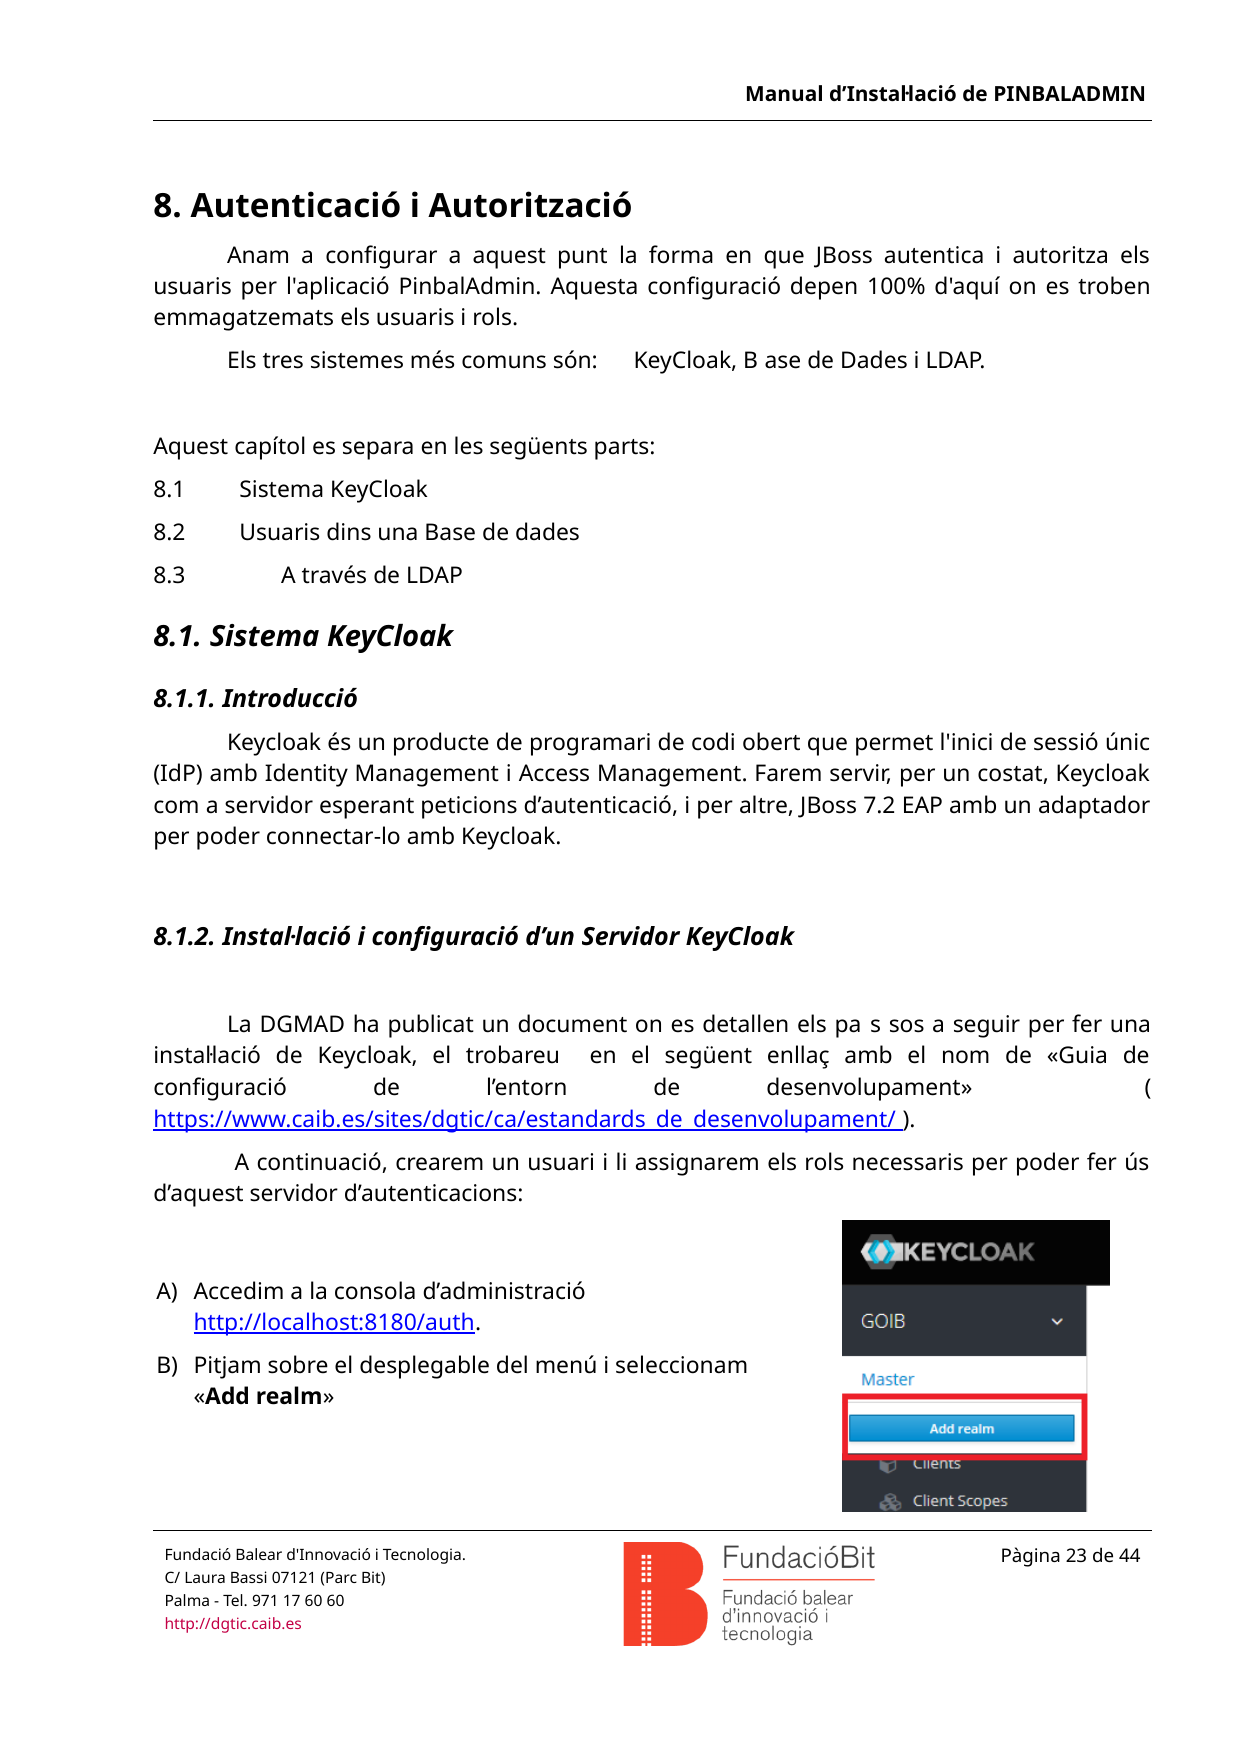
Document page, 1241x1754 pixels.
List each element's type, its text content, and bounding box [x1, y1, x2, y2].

text La DGMAD ha publicat un document on es detallen els pa s sos a seguir per fer una instal·lació de Keycloak, el trobareu en el següent enllaç amb el nom de «Guia de configuració de l’entorn de desenvolupament» ( https://www.caib.es/sites/dgtic/ca/estandards_de_desenvolupament/ ). [153, 1008, 1152, 1134]
table_header [766, 1220, 1152, 1523]
picture [842, 1220, 1110, 1512]
picture [623, 1542, 875, 1646]
subtitle Instal·lació i configuració d’un Servidor KeyCloak [153, 919, 1152, 953]
text A continuació, crearem un usuari i li assignarem els rols necessaris per poder fer ús d’aquest servidor d’autenticacions: [153, 1146, 1152, 1208]
subtitle Introducció [153, 680, 1152, 714]
subtitle Sistema KeyCloak [153, 616, 1152, 655]
text 8.3 A través de LDAP [153, 559, 1152, 591]
text Aquest capítol es separa en les següents parts: [153, 430, 1152, 461]
text 8.1 Sistema KeyCloak [153, 473, 1152, 504]
text Els tres sistemes més comuns són: KeyCloak, B ase de Dades i LDAP. [153, 344, 1152, 375]
text 8.2 Usuaris dins una Base de dades [153, 516, 1152, 547]
table_header Accedim a la consola d’administració http://localhost:8180/auth. Pitjam sobre el desplegable del menú i seleccionam «Add realm» [153, 1220, 766, 1523]
text Anam a configurar a aquest punt la forma en que JBoss autentica i autoritza els usuaris per l'aplicació PinbalAdmin. Aquesta configuració depen 100% d'aquí on es troben emmagatzemats els usuaris i rols. [153, 239, 1152, 332]
subtitle Autenticació i Autorització [153, 181, 1152, 227]
text Keycloak és un producte de programari de codi obert que permet l'inici de sessió únic (IdP) amb Identity Management i Access Management. Farem servir, per un costat, Keycloak com a servidor esperant peticions d’autenticació, i per altre, JBoss 7.2 EAP amb un adaptador per poder connectar-lo amb Keycloak. [153, 726, 1152, 851]
